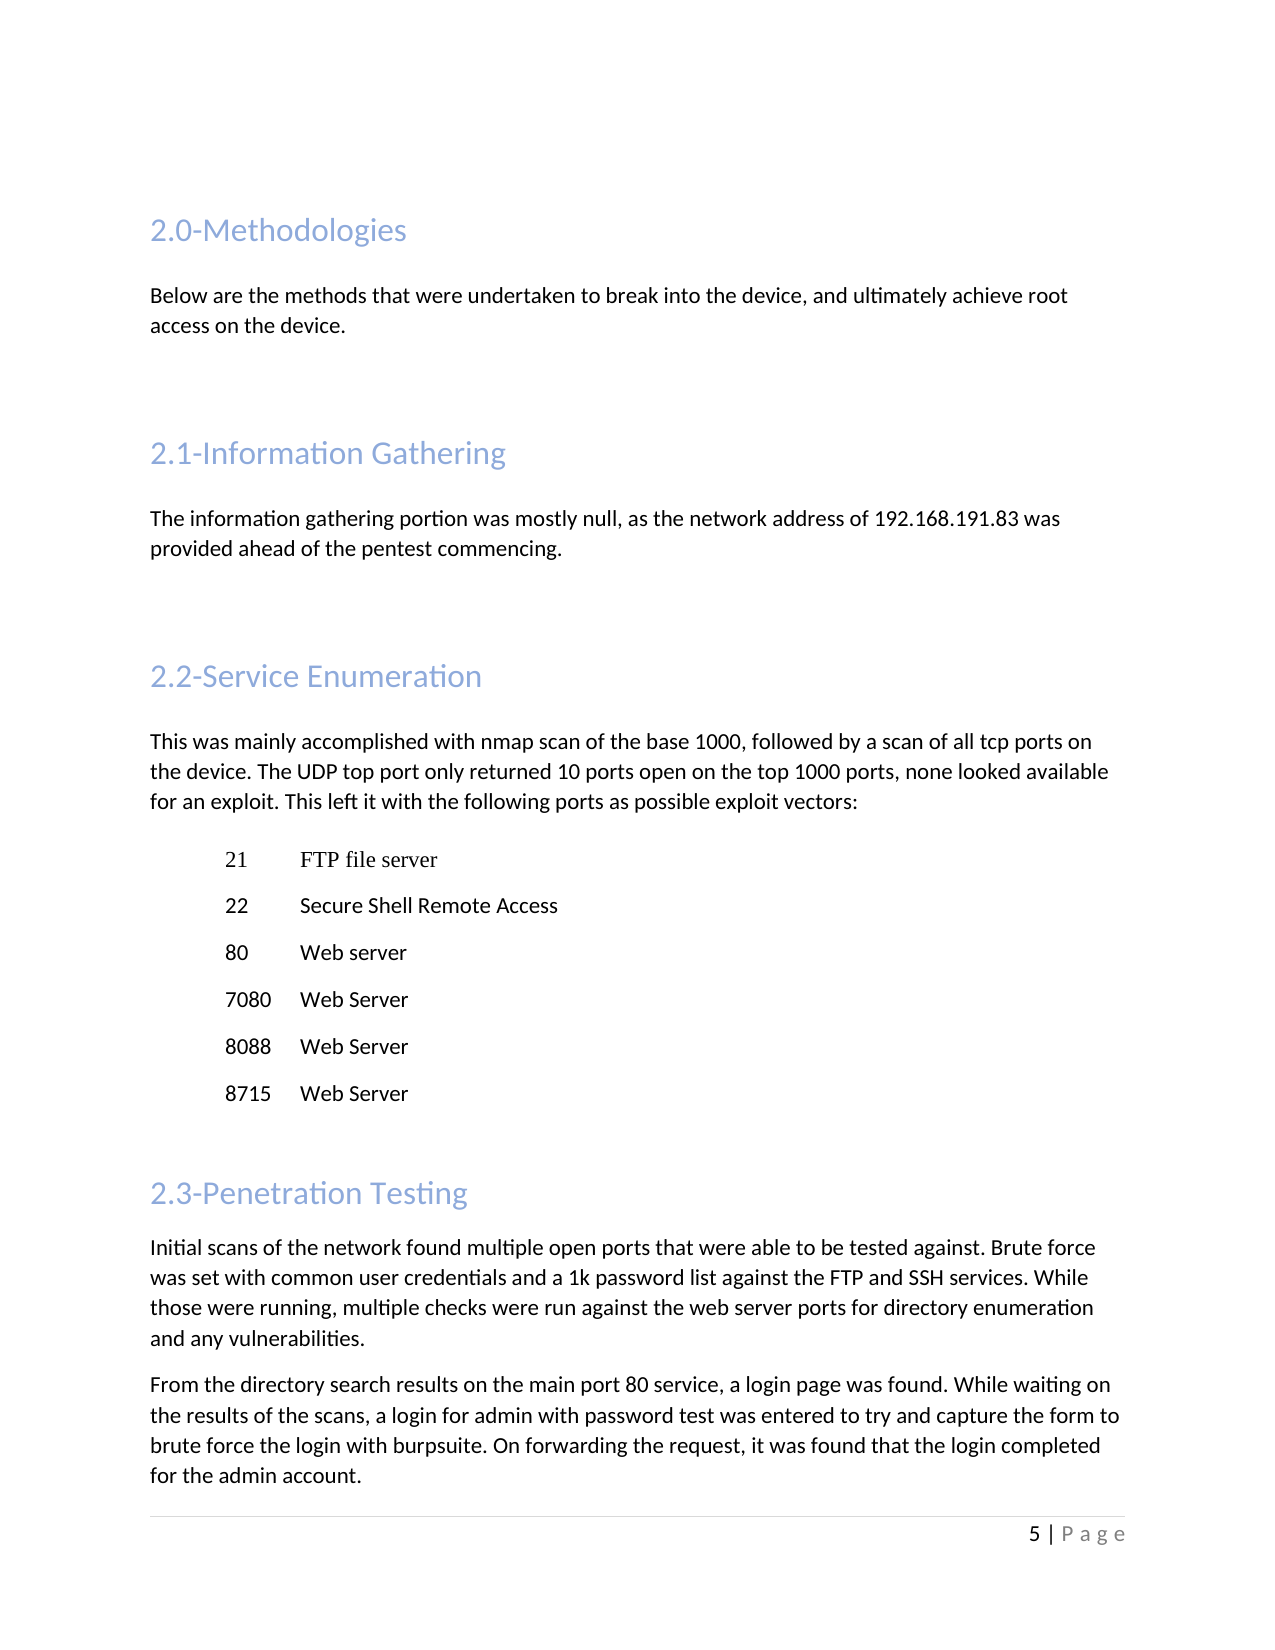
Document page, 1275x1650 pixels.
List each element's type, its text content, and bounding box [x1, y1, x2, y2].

text 22 Secure Shell Remote Access [150, 891, 1125, 919]
text 2.1-Information Gathering [150, 432, 1125, 472]
text Below are the methods that were undertaken to break into the device, and ultimately achieve root access on the device. [150, 281, 1125, 339]
text 7080 Web Server [150, 985, 1125, 1013]
text This was mainly accomplished with nmap scan of the base 1000, followed by a scan of all tcp ports on the device. The UDP top port only returned 10 ports open on the top 1000 ports, none looked available for an exploit. This left it with the following ports as possible exploit vectors: [150, 727, 1125, 816]
text From the directory search results on the main port 80 service, a login page was found. While waiting on the results of the scans, a login for admin with password test was entered to try and capture the form to brute force the login with burpsuite. On forwarding the request, it was found that the login completed for the admin account. [150, 1371, 1125, 1489]
text The information gathering portion was mostly null, as the network address of 192.168.191.83 was provided ahead of the pentest commencing. [150, 504, 1125, 562]
text 2.3-Penetration Testing [150, 1172, 1125, 1213]
text 21 FTP file server [150, 846, 1125, 873]
text 8715 Web Server [150, 1079, 1125, 1107]
text Initial scans of the network found multiple open ports that were able to be tested against. Brute force was set with common user credentials and a 1k password list against the FTP and SSH services. While those were running, multiple checks were run against the web server ports for directory enumeration and any vulnerabilities. [150, 1233, 1125, 1352]
text 2.0-Methodologies [150, 209, 1125, 249]
text 2.2-Service Enumeration [150, 654, 1125, 695]
text 8088 Web Server [150, 1032, 1125, 1060]
text 80 Web server [150, 938, 1125, 966]
